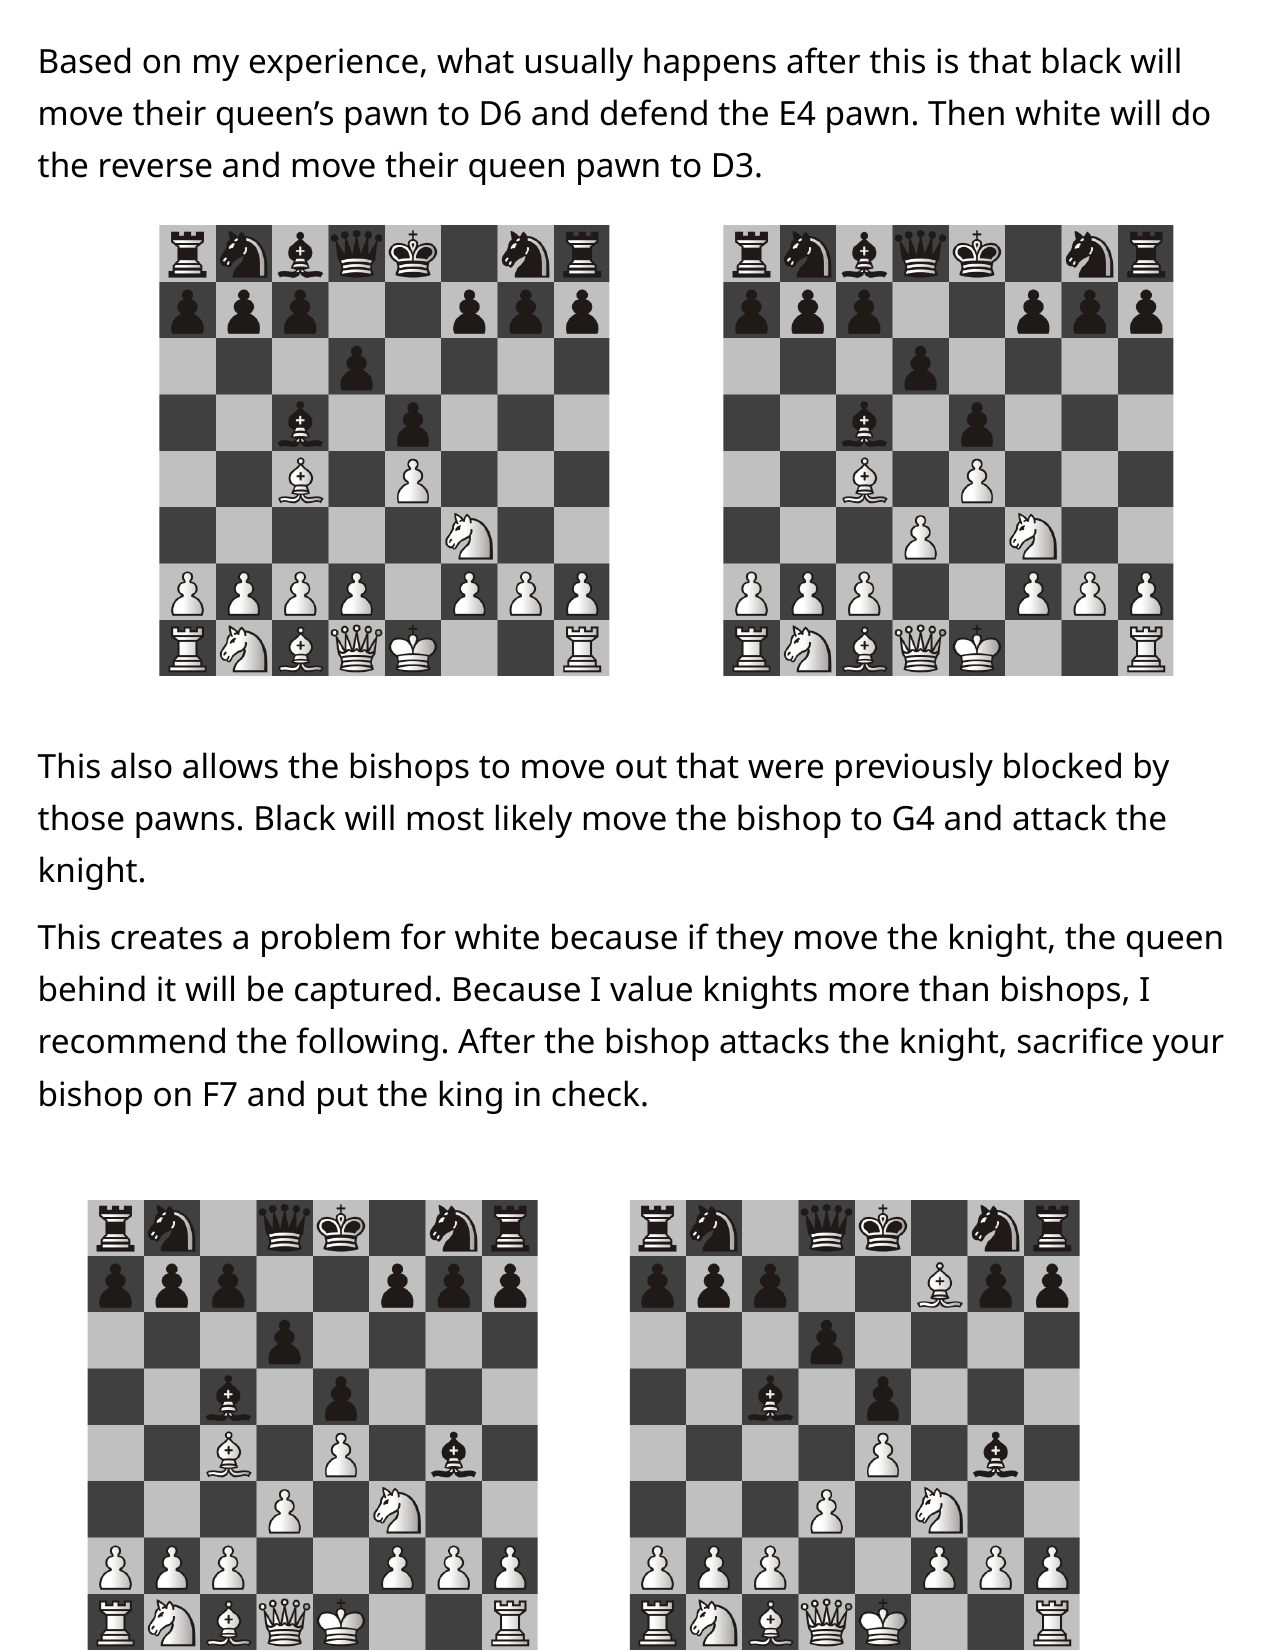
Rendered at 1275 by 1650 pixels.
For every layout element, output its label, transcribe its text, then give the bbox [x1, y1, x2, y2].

picture [629, 1200, 1080, 1650]
picture [159, 225, 610, 676]
text Based on my experience, what usually happens after this is that black will move their queen’s pawn to D6 and defend the E4 pawn. Then white will do the reverse and move their queen pawn to D3. [37, 37, 1237, 187]
text This also allows the bishops to move out that were previously blocked by those pawns. Black will most likely move the bishop to G4 and attack the knight. [37, 743, 1237, 893]
picture [723, 225, 1174, 676]
text This creates a problem for white because if they move the knight, the queen behind it will be captured. Because I value knights more than bishops, I recommend the following. After the bishop attacks the knight, sacrifice your bishop on F7 and put the king in check. [37, 914, 1237, 1116]
picture [87, 1200, 538, 1650]
